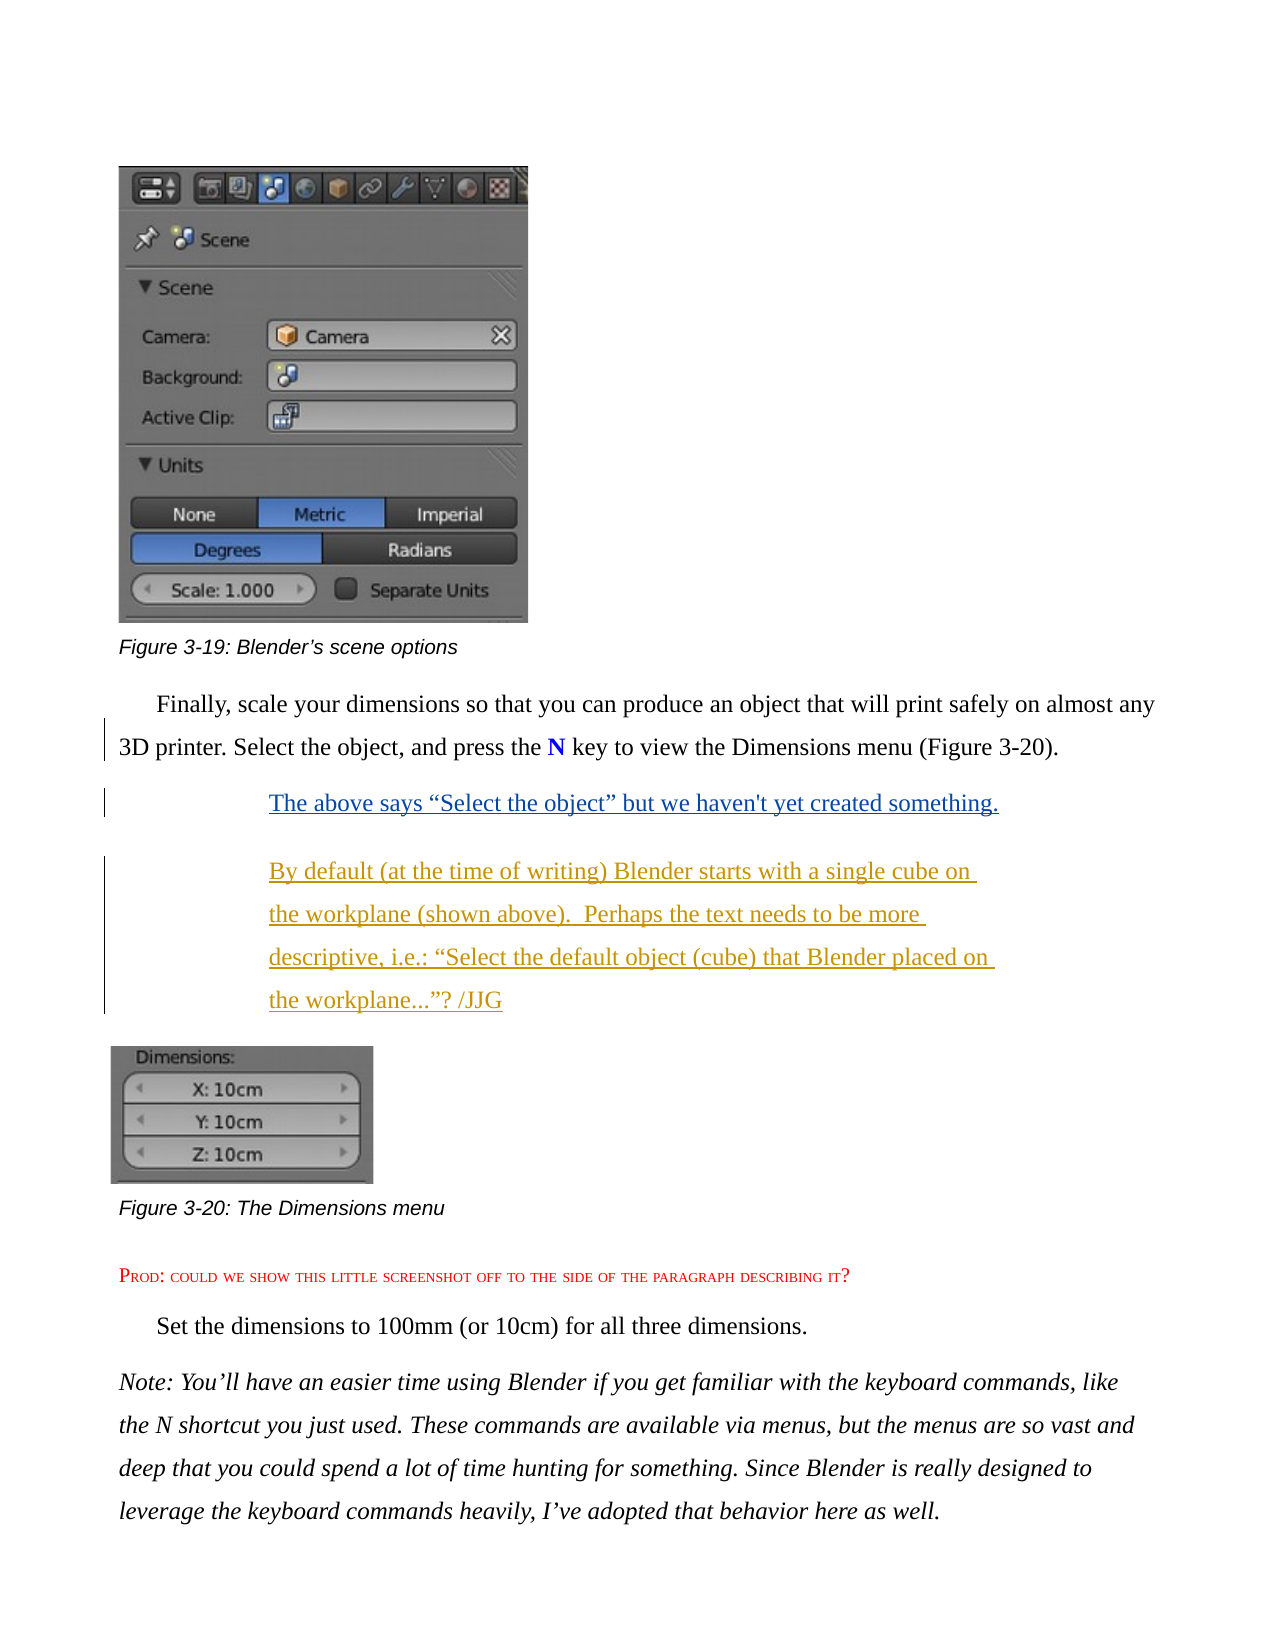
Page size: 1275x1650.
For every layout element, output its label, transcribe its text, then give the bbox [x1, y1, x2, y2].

text Prod: could we show this little screenshot off to the side of the paragraph describing it? [118, 1263, 1156, 1287]
text The above says “Select the object” but we haven't yet created something. [268, 788, 1006, 817]
text Figure 3-19: Blender’s scene options [118, 179, 1156, 659]
picture [110, 1046, 374, 1184]
text Figure 3-20: The Dimensions menu [118, 1054, 1156, 1219]
picture [118, 166, 529, 623]
text Finally, scale your dimensions so that you can produce an object that will print safely on almost any 3D printer. Select the object, and press the N key to view the Dimensions menu (Figure 3-20). [118, 689, 1156, 761]
text By default (at the time of writing) Blender starts with a single cube on the workplane (shown above). Perhaps the text needs to be more descriptive, i.e.: “Select the default object (cube) that Blender placed on the workplane...”? /JJG [268, 856, 1006, 1014]
text Note: You’ll have an easier time using Blender if you get familiar with the keyboard commands, like the N shortcut you just used. These commands are available via menus, but the menus are so vast and deep that you could spend a lot of time hunting for something. Since Blender is really designed to leverage the keyboard commands heavily, I’ve adopted that behavior here as well. [118, 1367, 1156, 1525]
text Set the dimensions to 100mm (or 10cm) for all three dimensions. [118, 1311, 1156, 1340]
